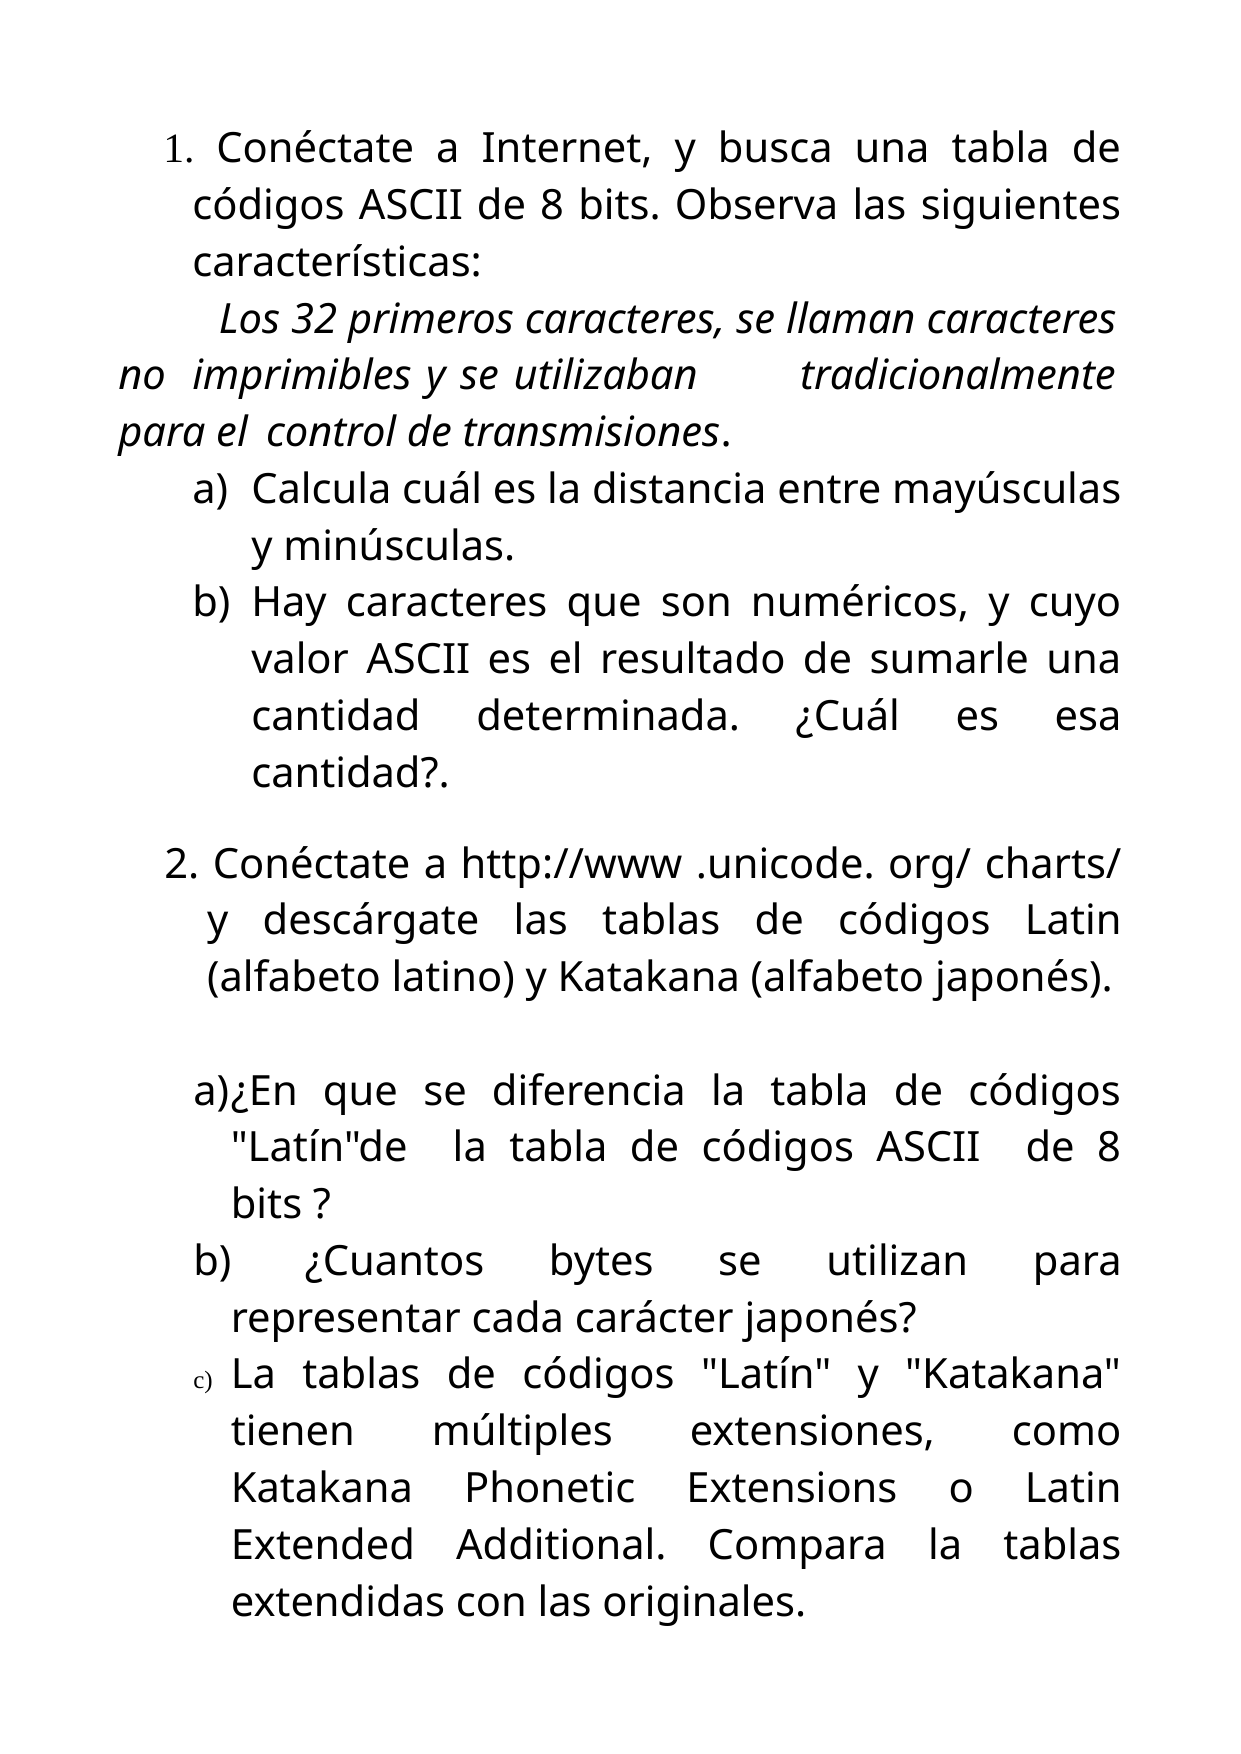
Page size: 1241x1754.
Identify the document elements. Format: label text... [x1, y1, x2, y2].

list ¿Cuantos bytes se utilizan para representar cada carácter japonés? [193, 1231, 1122, 1344]
text 1. Conéctate a Internet, y busca una tabla de códigos ASCII de 8 bits. Observa las siguientes características: [141, 118, 1122, 288]
list La tablas de códigos "Latín" y "Katakana" tienen múltiples extensiones, como Katakana Phonetic Extensions o Latin Extended Additional. Compara la tablas extendidas con las originales. [193, 1344, 1122, 1628]
list Hay caracteres que son numéricos, y cuyo valor ASCII es el resultado de sumarle una cantidad determinada. ¿Cuál es esa cantidad?. [192, 572, 1122, 799]
list ¿En que se diferencia la tabla de códigos "Latín"de la tabla de códigos ASCII de 8 bits ? [193, 1061, 1122, 1231]
text 2. Conéctate a http://www .unicode. org/ charts/ y descárgate las tablas de códigos Latin (alfabeto latino) y Katakana (alfabeto japonés). [146, 833, 1122, 1004]
list Calcula cuál es la distancia entre mayúsculas y minúsculas. [192, 459, 1122, 572]
text Los 32 primeros caracteres, se llaman caracteres no imprimibles y se utilizaban tradicionalmente para el control de transmisiones. [118, 288, 1122, 459]
